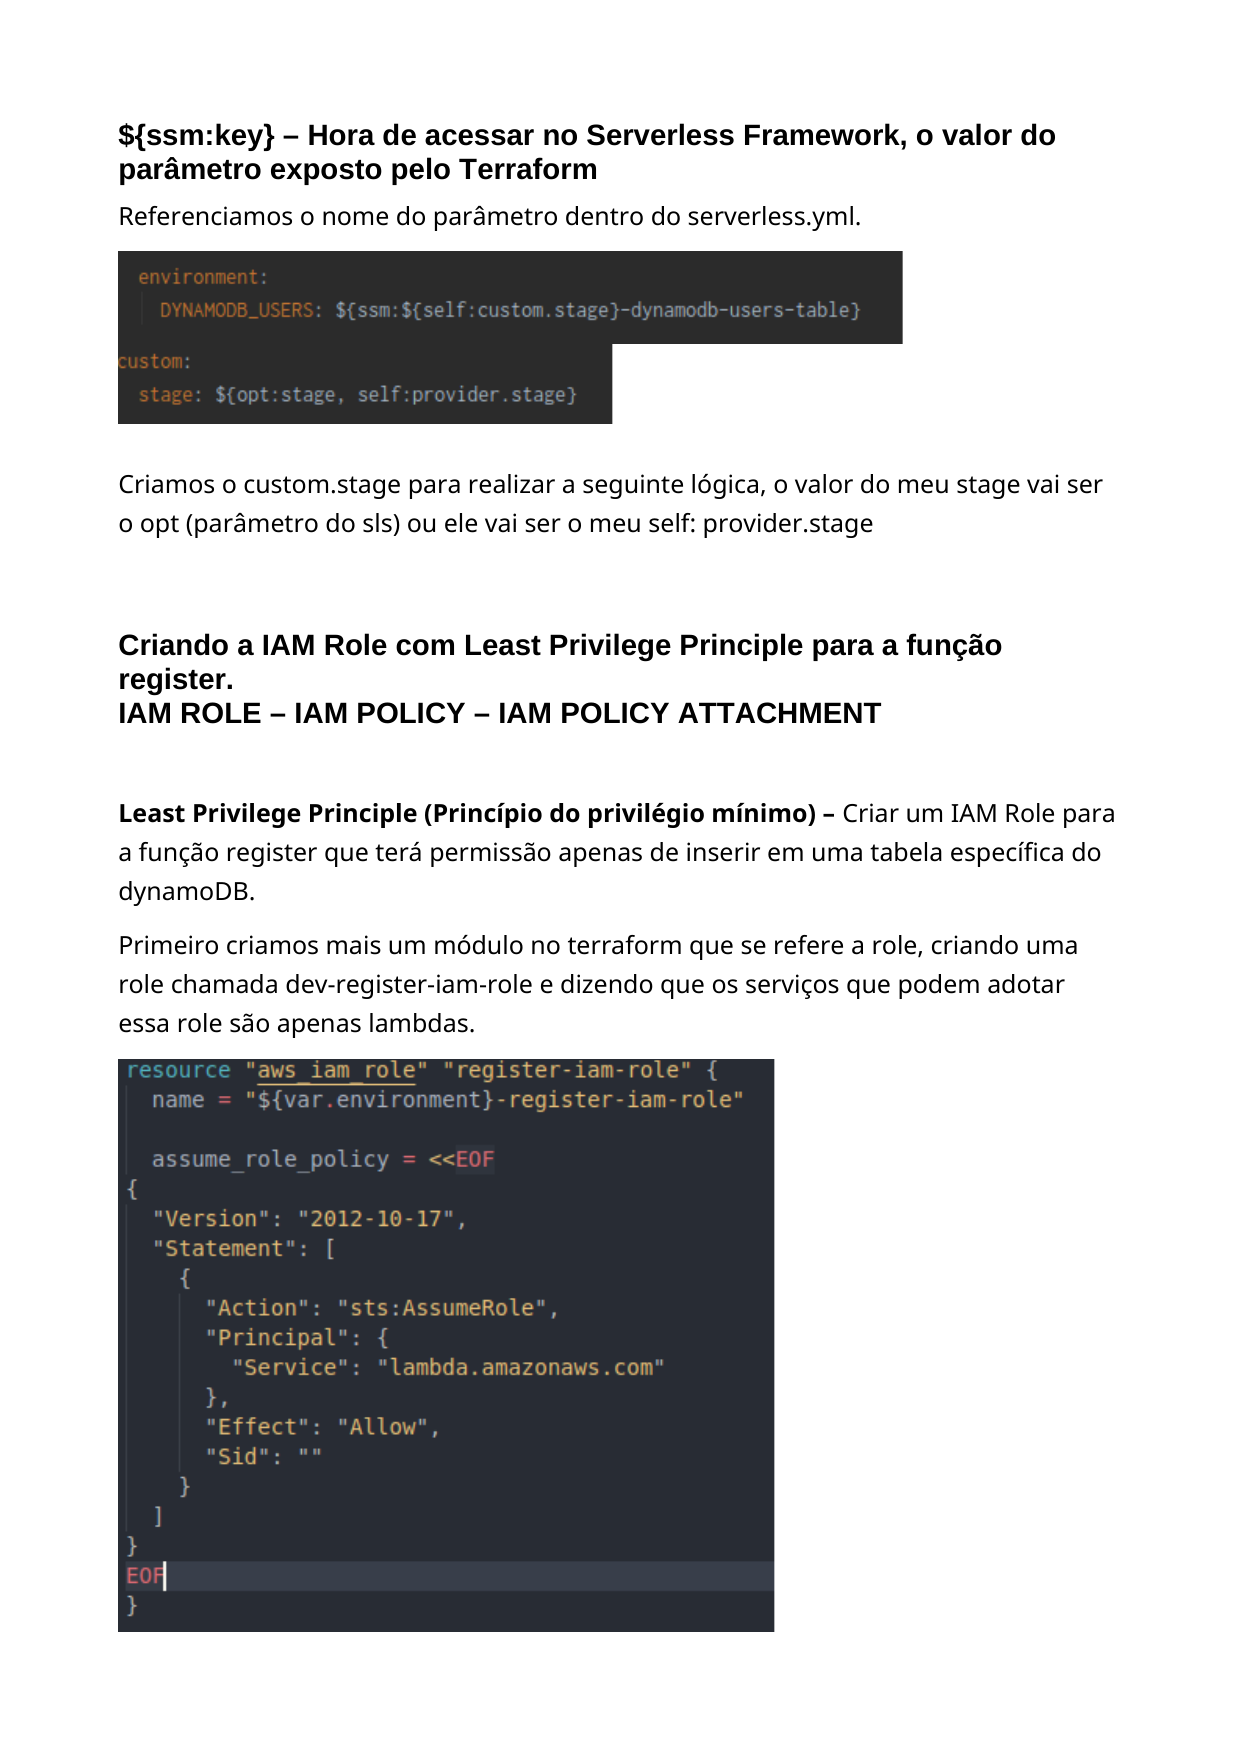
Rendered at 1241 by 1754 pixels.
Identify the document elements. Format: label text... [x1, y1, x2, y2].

subtitle ${ssm:key} – Hora de acessar no Serverless Framework, o valor do parâmetro exposto pelo Terraform [118, 118, 1122, 186]
text Primeiro criamos mais um módulo no terraform que se refere a role, criando uma role chamada dev-register-iam-role e dizendo que os serviços que podem adotar essa role são apenas lambdas. [118, 928, 1122, 1040]
text Least Privilege Principle (Princípio do privilégio mínimo) – Criar um IAM Role para a função register que terá permissão apenas de inserir em uma tabela específica do dynamoDB. [118, 796, 1122, 908]
picture [118, 251, 903, 424]
subtitle Criando a IAM Role com Least Privilege Principle para a função register. IAM ROLE – IAM POLICY – IAM POLICY ATTACHMENT [118, 628, 1122, 729]
text Criamos o custom.stage para realizar a seguinte lógica, o valor do meu stage vai ser o opt (parâmetro do sls) ou ele vai ser o meu self: provider.stage [118, 467, 1122, 540]
text Referenciamos o nome do parâmetro dentro do serverless.yml. [118, 198, 1122, 232]
picture [118, 1059, 775, 1632]
